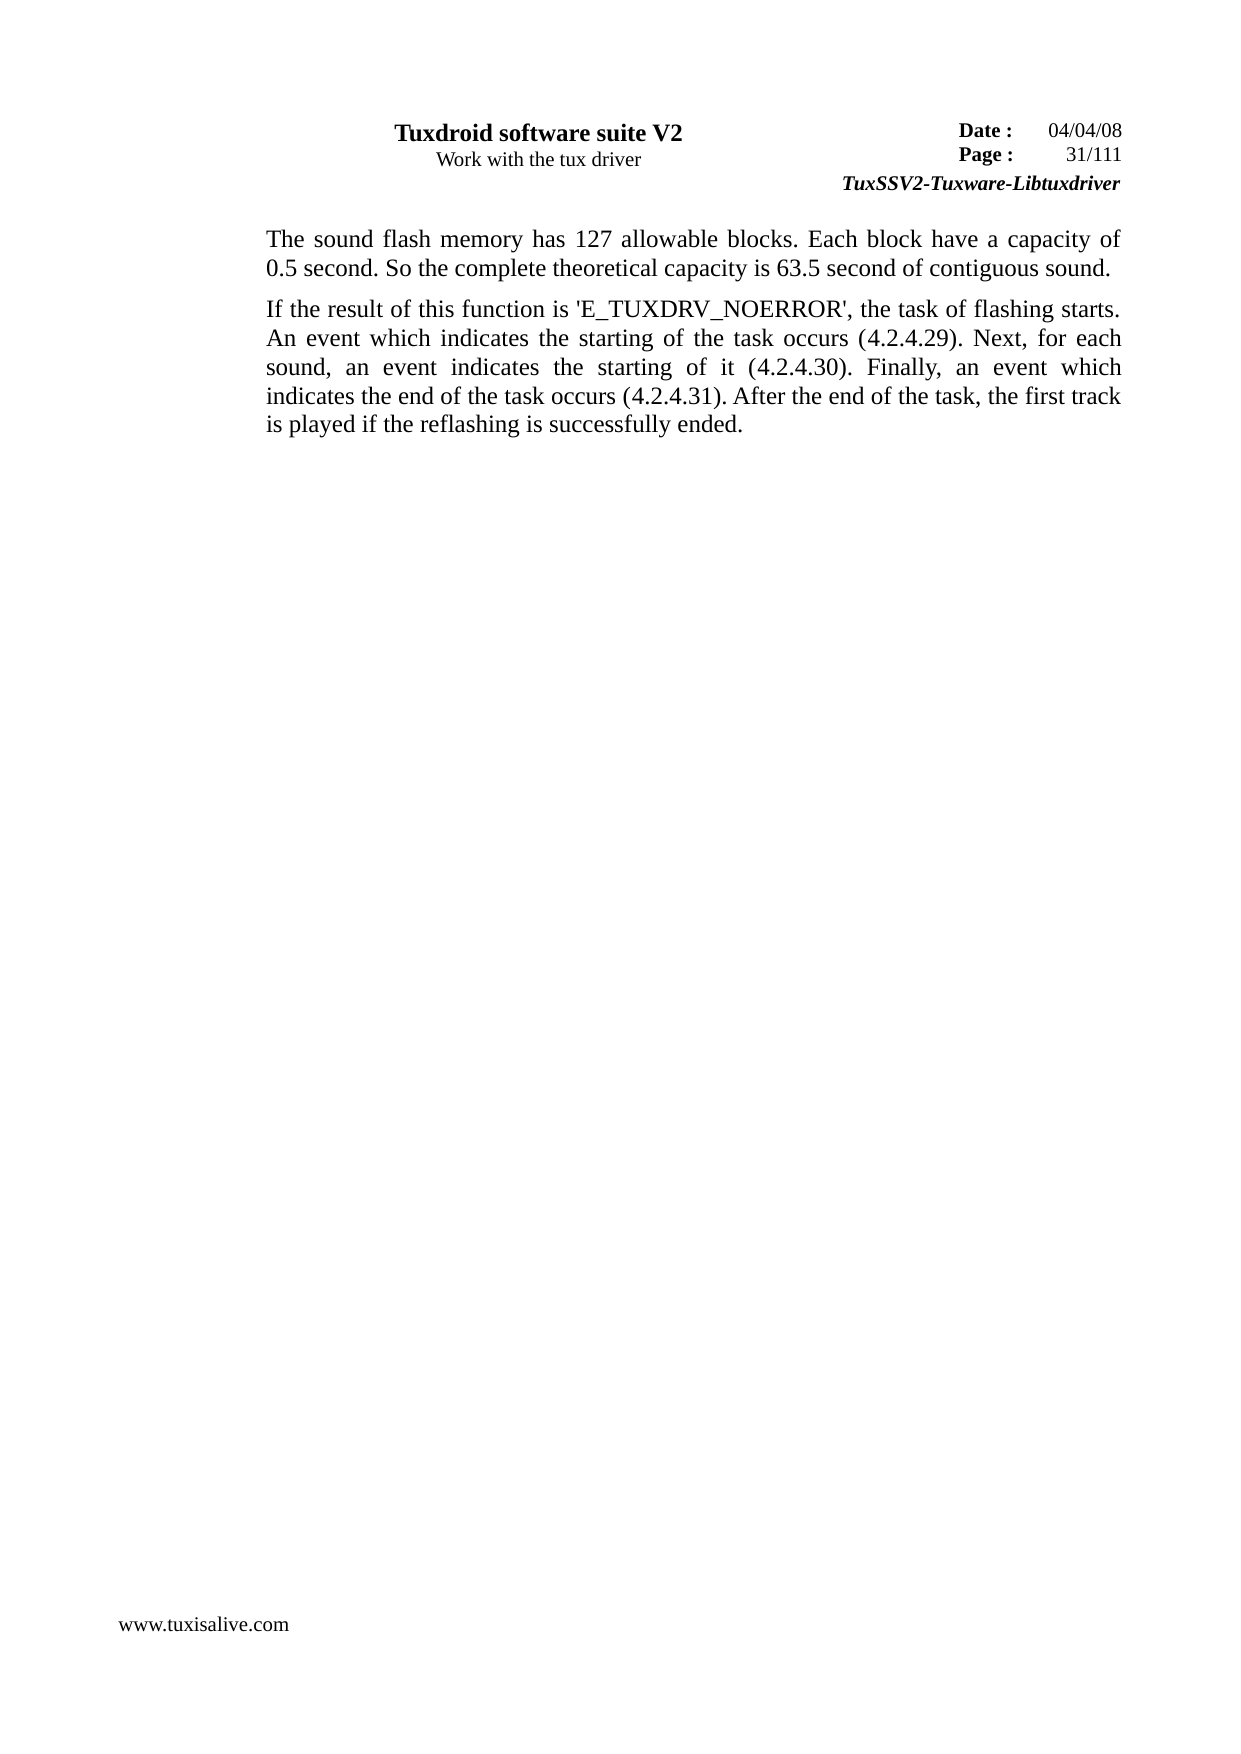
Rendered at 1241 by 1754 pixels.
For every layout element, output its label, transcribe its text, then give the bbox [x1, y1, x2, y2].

text The sound flash memory has 127 allowable blocks. Each block have a capacity of 0.5 second. So the complete theoretical capacity is 63.5 second of contiguous sound. [266, 224, 1122, 282]
text If the result of this function is 'E_TUXDRV_NOERROR', the task of flashing starts. An event which indicates the starting of the task occurs (4.2.4.29). Next, for each sound, an event indicates the starting of it (4.2.4.30). Finally, an event which indicates the end of the task occurs (4.2.4.31). After the end of the task, the first track is played if the reflashing is successfully ended. [266, 294, 1122, 438]
